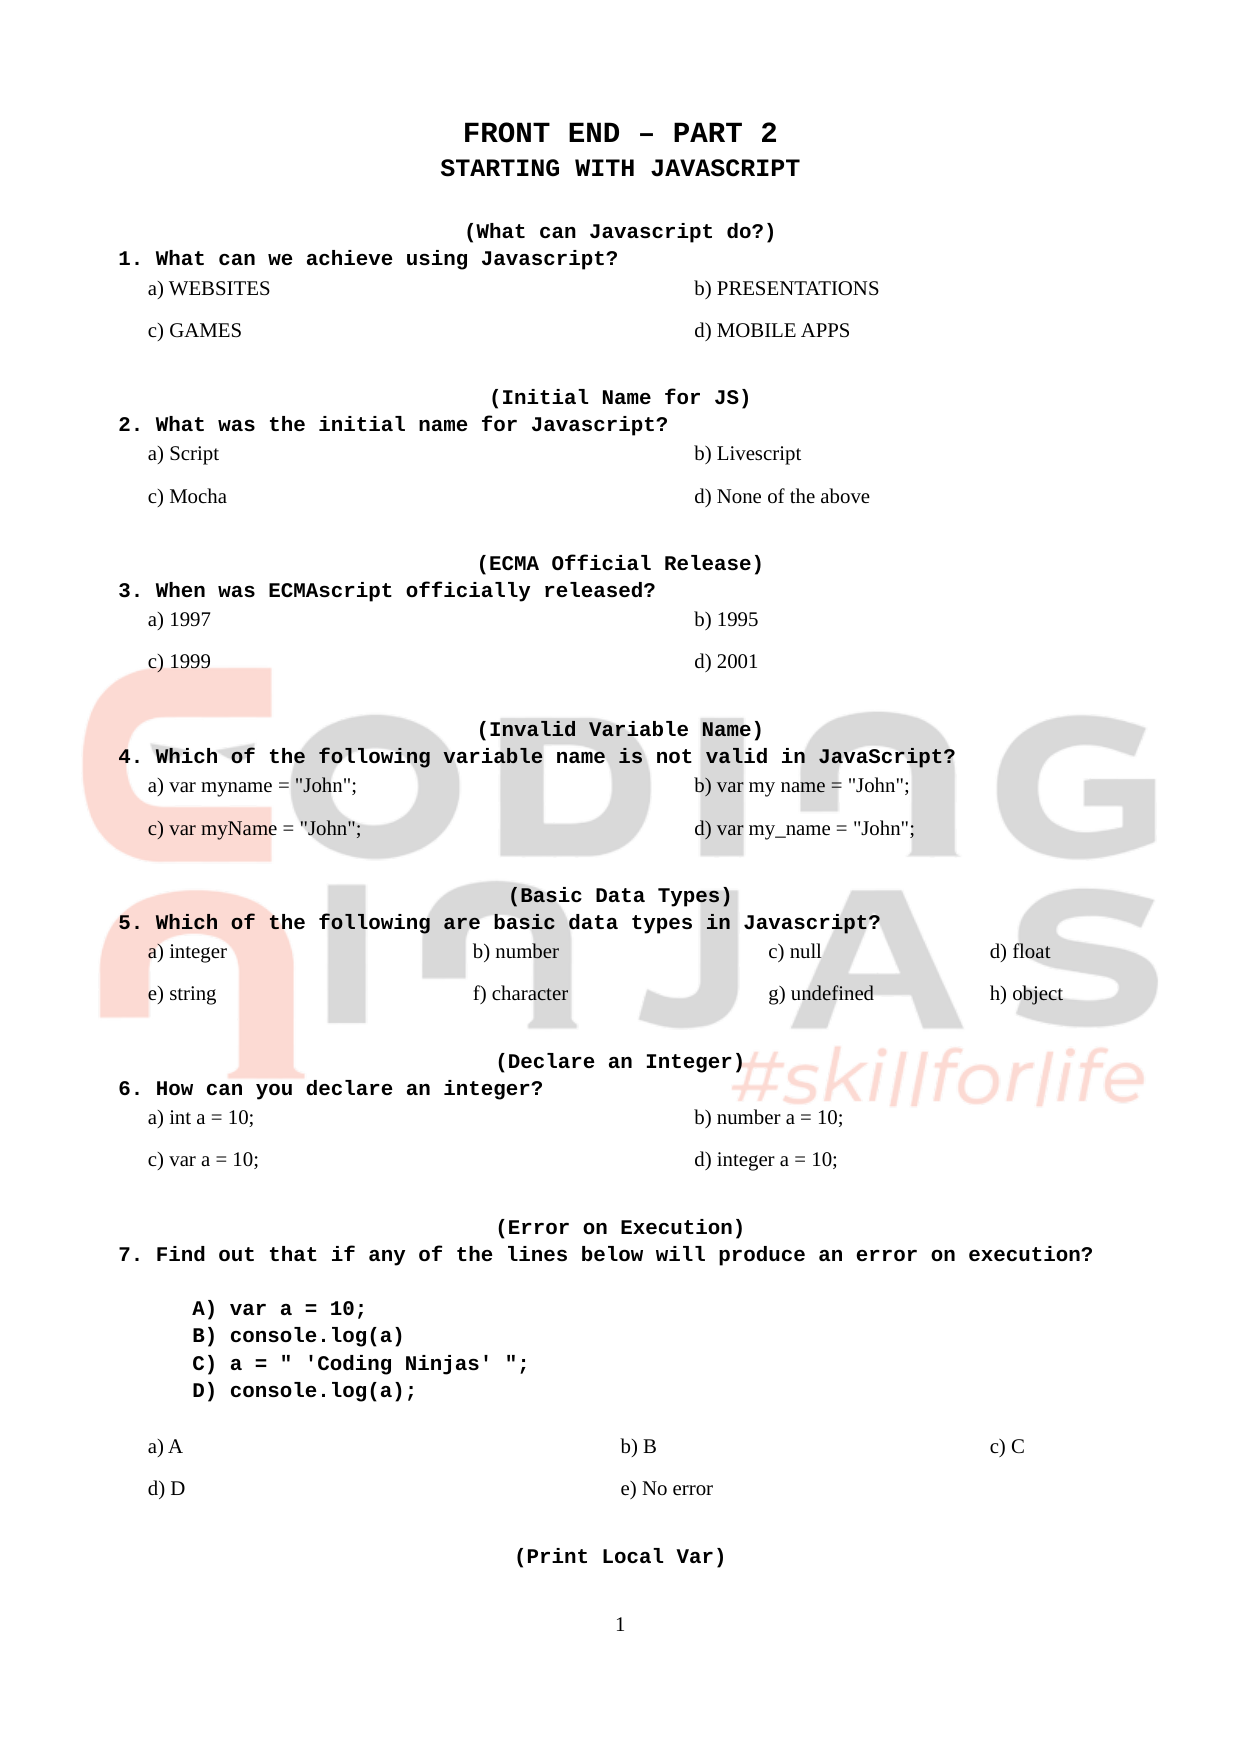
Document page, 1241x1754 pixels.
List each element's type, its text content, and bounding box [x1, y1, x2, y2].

text B) console.log(a) [192, 1325, 1122, 1349]
text 2. What was the initial name for Javascript? [118, 414, 1122, 438]
text 1. What can we achieve using Javascript? [118, 248, 1122, 272]
text (Basic Data Types) [118, 885, 1122, 908]
text (Declare an Integer) [118, 1051, 1122, 1074]
text (Print Local Var) [118, 1546, 1122, 1569]
text c) var myName = "John"; d) var my_name = "John"; [148, 815, 1122, 839]
text A) var a = 10; [192, 1298, 1122, 1322]
text a) Script b) Livescript [148, 441, 1122, 465]
text (Initial Name for JS) [118, 387, 1122, 411]
text a) var myname = "John"; b) var my name = "John"; [148, 773, 1122, 797]
text a) integer b) number c) null d) float [148, 939, 1122, 963]
text c) GAMES d) MOBILE APPS [148, 318, 1122, 342]
text a) 1997 b) 1995 [148, 607, 1122, 631]
text 3. When was ECMAscript officially released? [118, 580, 1122, 604]
text a) WEBSITES b) PRESENTATIONS [148, 275, 1122, 299]
text d) D e) No error [148, 1476, 1122, 1500]
text D) console.log(a); [192, 1380, 1122, 1403]
text c) 1999 d) 2001 [148, 649, 1122, 673]
text (ECMA Official Release) [118, 553, 1122, 577]
text a) A b) B c) C [148, 1434, 1122, 1458]
text e) string f) character g) undefined h) object [148, 981, 1122, 1005]
text C) a = " 'Coding Ninjas' "; [192, 1353, 1122, 1376]
text FRONT END – PART 2 [118, 118, 1122, 151]
text a) int a = 10; b) number a = 10; [148, 1105, 1122, 1129]
text 5. Which of the following are basic data types in Javascript? [118, 912, 1122, 936]
text (Error on Execution) [118, 1217, 1122, 1240]
text 6. How can you declare an integer? [118, 1078, 1122, 1102]
text STARTING WITH JAVASCRIPT [118, 156, 1122, 184]
text 7. Find out that if any of the lines below will produce an error on execution? [118, 1244, 1122, 1267]
text c) var a = 10; d) integer a = 10; [148, 1147, 1122, 1171]
text c) Mocha d) None of the above [148, 483, 1122, 508]
text (What can Javascript do?) [118, 221, 1122, 245]
text 4. Which of the following variable name is not valid in JavaScript? [118, 746, 1122, 770]
text (Invalid Variable Name) [118, 719, 1122, 742]
